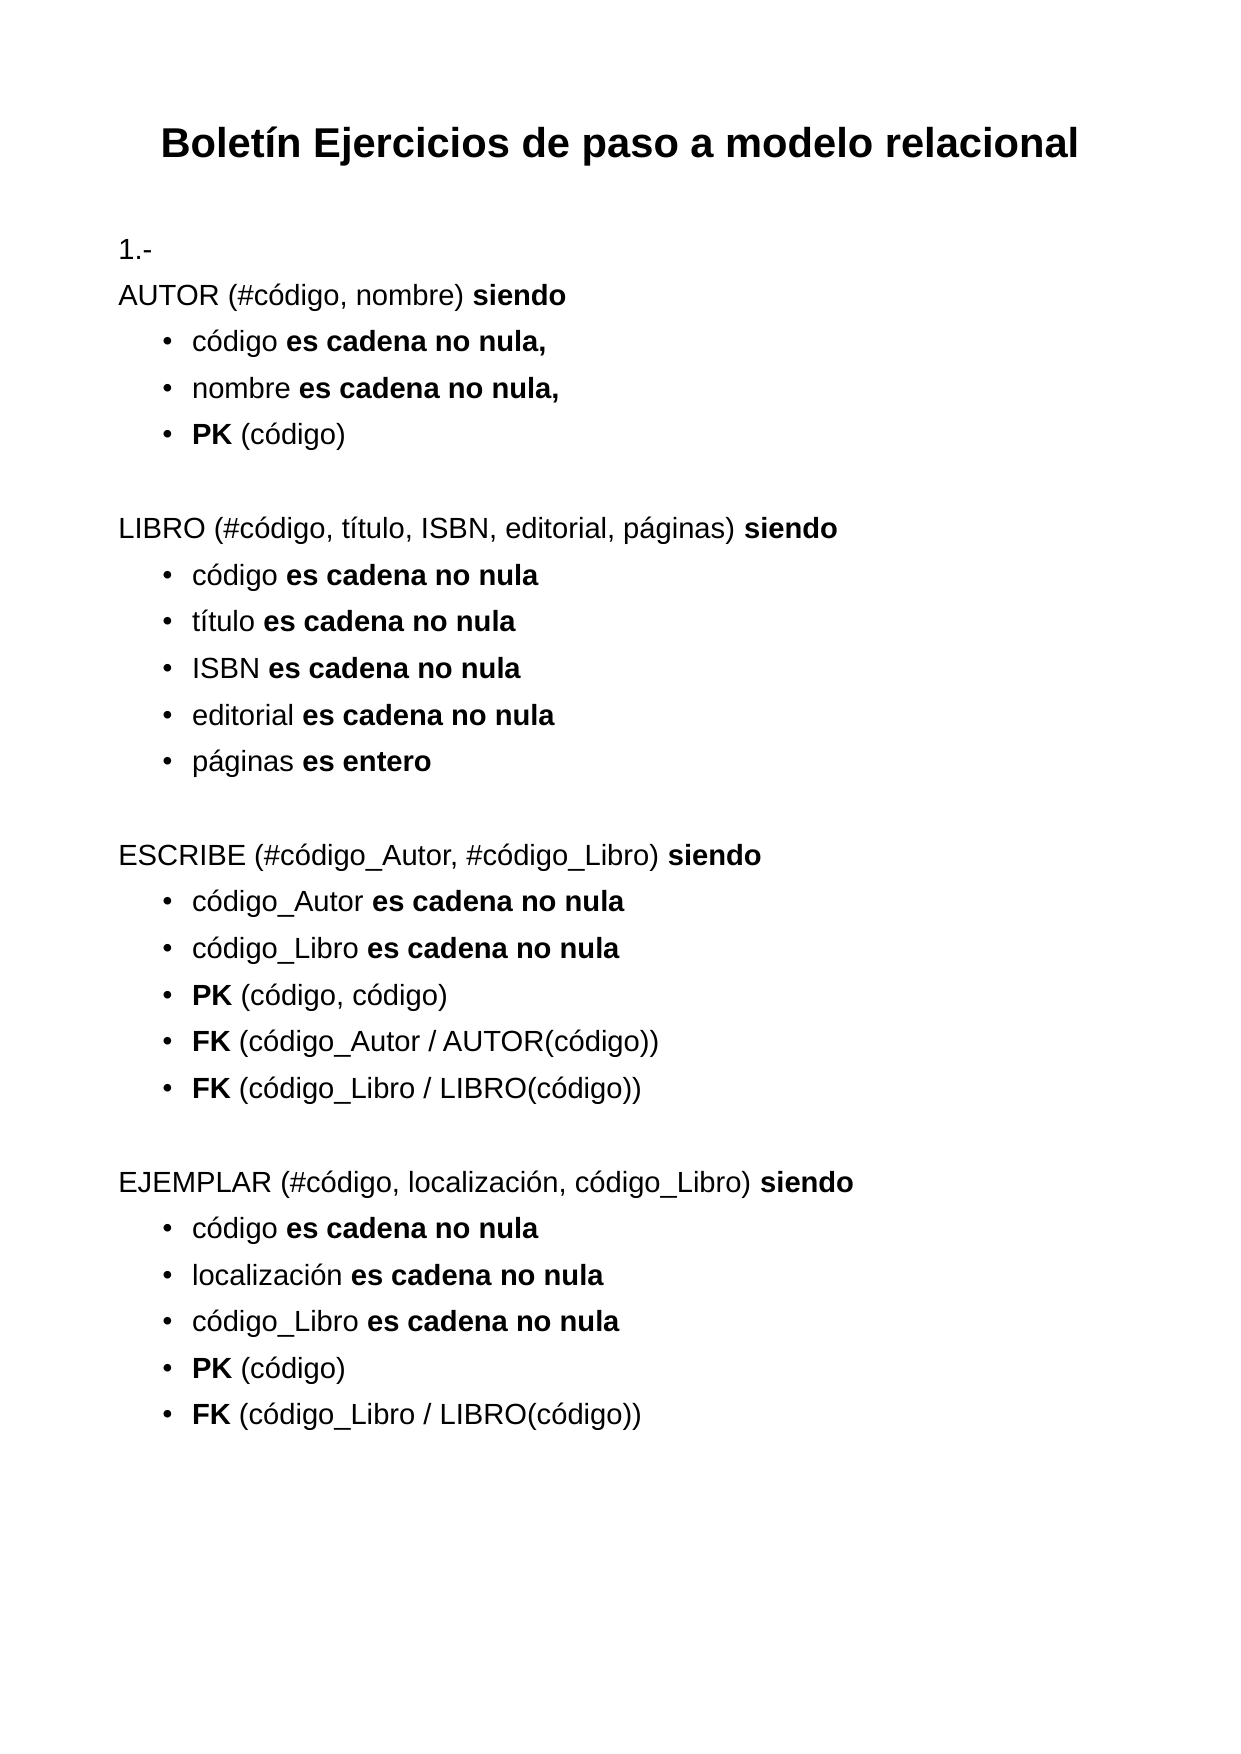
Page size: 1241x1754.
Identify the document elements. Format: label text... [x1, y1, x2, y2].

list código_Libro es cadena no nula [162, 1304, 1122, 1338]
text AUTOR (#código, nombre) siendo [118, 278, 1122, 312]
list ISBN es cadena no nula [162, 651, 1122, 685]
text 1.- [118, 232, 1122, 265]
list FK (código_Libro / LIBRO(código)) [162, 1071, 1122, 1104]
text EJEMPLAR (#código, localización, código_Libro) siendo [118, 1165, 1122, 1198]
list código es cadena no nula [162, 1211, 1122, 1245]
text LIBRO (#código, título, ISBN, editorial, páginas) siendo [118, 512, 1122, 545]
list código es cadena no nula [162, 558, 1122, 592]
list editorial es cadena no nula [162, 697, 1122, 731]
list páginas es entero [162, 744, 1122, 778]
text ESCRIBE (#código_Autor, #código_Libro) siendo [118, 838, 1122, 872]
list PK (código) [162, 417, 1122, 451]
list PK (código) [162, 1351, 1122, 1384]
list código es cadena no nula, [162, 324, 1122, 358]
list FK (código_Autor / AUTOR(código)) [162, 1024, 1122, 1058]
list título es cadena no nula [162, 604, 1122, 638]
list código_Libro es cadena no nula [162, 931, 1122, 965]
list localización es cadena no nula [162, 1258, 1122, 1291]
list FK (código_Libro / LIBRO(código)) [162, 1397, 1122, 1431]
list PK (código, código) [162, 978, 1122, 1011]
list nombre es cadena no nula, [162, 371, 1122, 404]
text Boletín Ejercicios de paso a modelo relacional [118, 118, 1122, 166]
list código_Autor es cadena no nula [162, 884, 1122, 918]
